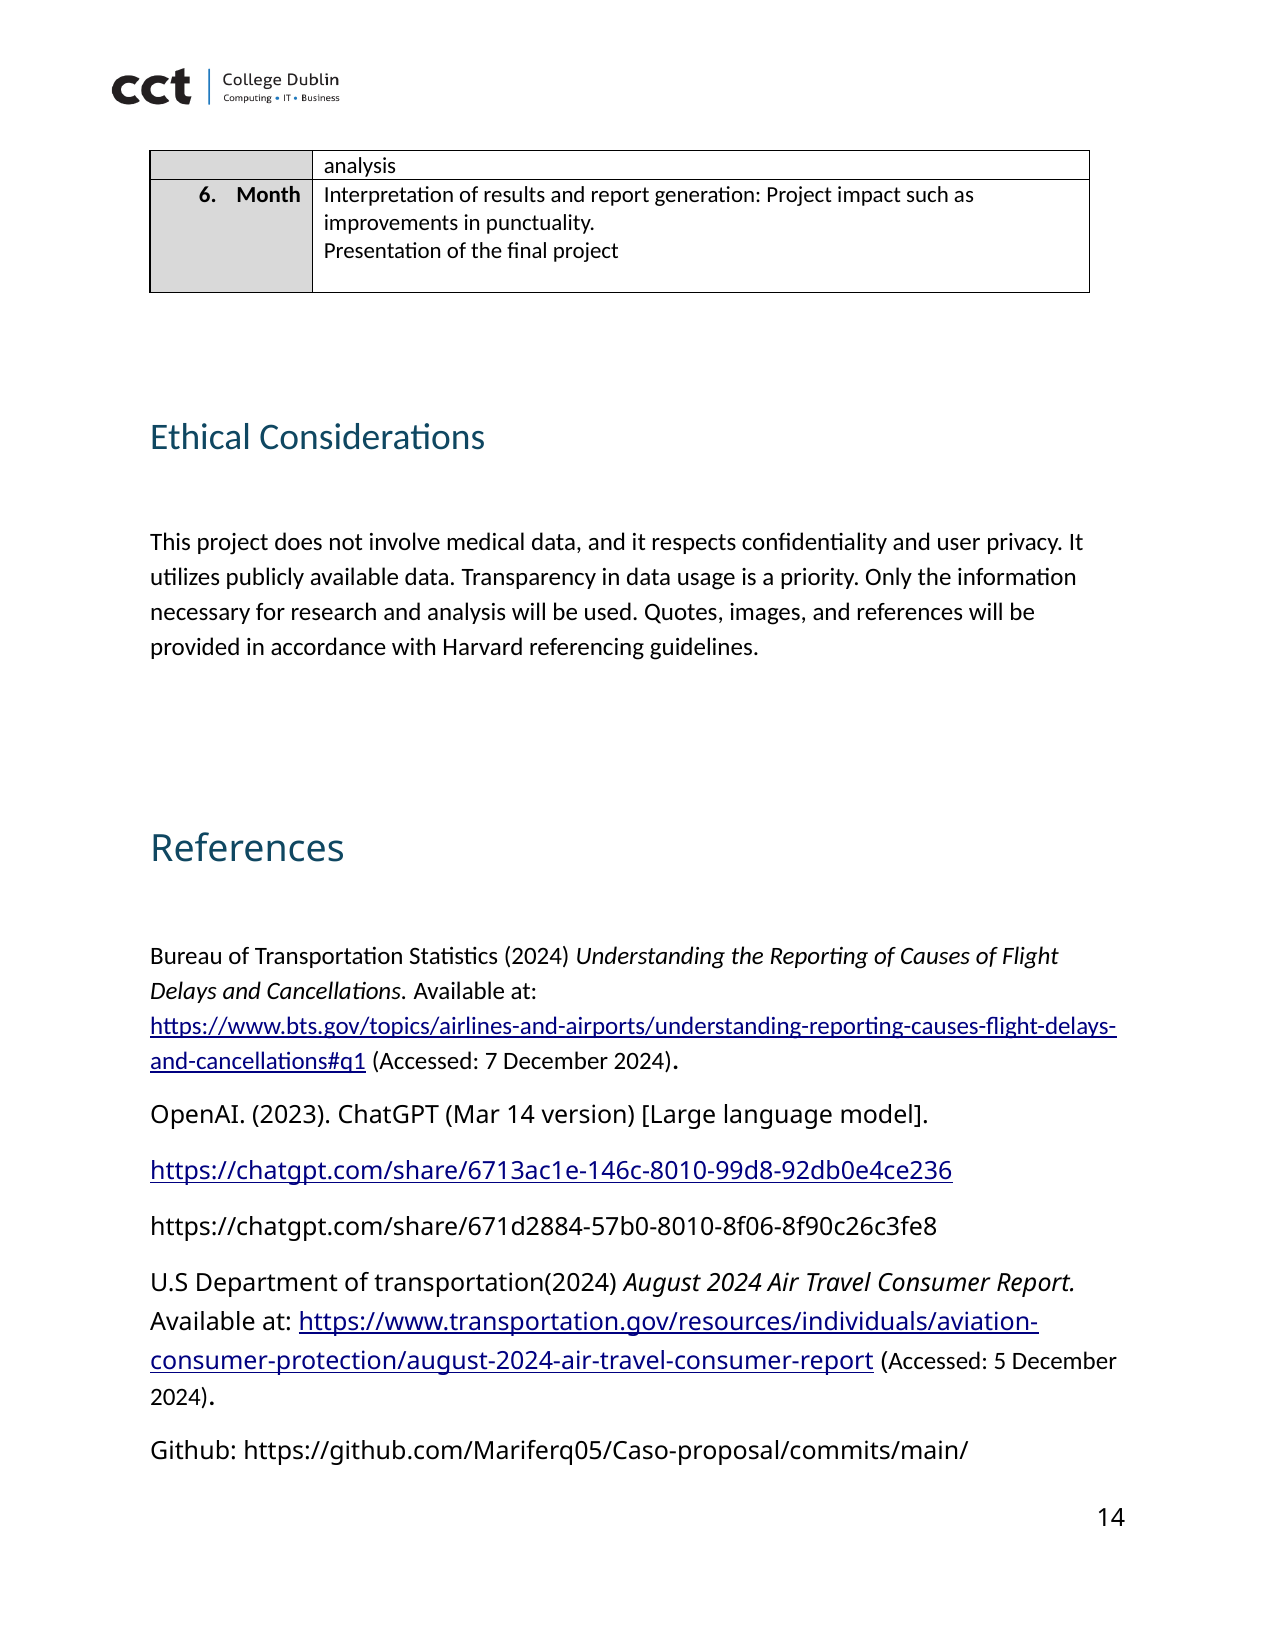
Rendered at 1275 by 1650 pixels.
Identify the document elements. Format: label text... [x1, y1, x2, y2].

text Github: https://github.com/Mariferq05/Caso-proposal/commits/main/ [150, 1433, 1125, 1467]
text OpenAI. (2023). ChatGPT (Mar 14 version) [Large language model]. [150, 1097, 1125, 1131]
text Bureau of Transportation Statistics (2024) Understanding the Reporting of Causes of Flight Delays and Cancellations. Available at: https://www.bts.gov/topics/airlines-and-airports/understanding-reporting-causes-flight-delays-and-cancellations#q1 (Accessed: 7 December 2024). [150, 940, 1125, 1076]
subtitle References [150, 822, 1125, 873]
text https://chatgpt.com/share/671d2884-57b0-8010-8f06-8f90c26c3fe8 [150, 1208, 1125, 1243]
table_cell Interpretation of results and report generation: Project impact such as improvements in punctuality. Presentation of the final project [313, 180, 1089, 292]
table_cell analysis [313, 151, 1089, 179]
text https://chatgpt.com/share/6713ac1e-146c-8010-99d8-92db0e4ce236 [150, 1153, 1125, 1187]
table_cell Month [151, 180, 312, 292]
table_cell [151, 151, 312, 179]
text This project does not involve medical data, and it respects confidentiality and user privacy. It utilizes publicly available data. Transparency in data usage is a priority. Only the information necessary for research and analysis will be used. Quotes, images, and references will be provided in accordance with Harvard referencing guidelines. [150, 526, 1125, 661]
text U.S Department of transportation(2024) August 2024 Air Travel Consumer Report. Available at: https://www.transportation.gov/resources/individuals/aviation-consumer-protection/august-2024-air-travel-consumer-report (Accessed: 5 December 2024). [150, 1264, 1125, 1412]
subtitle Ethical Considerations [150, 413, 1125, 459]
